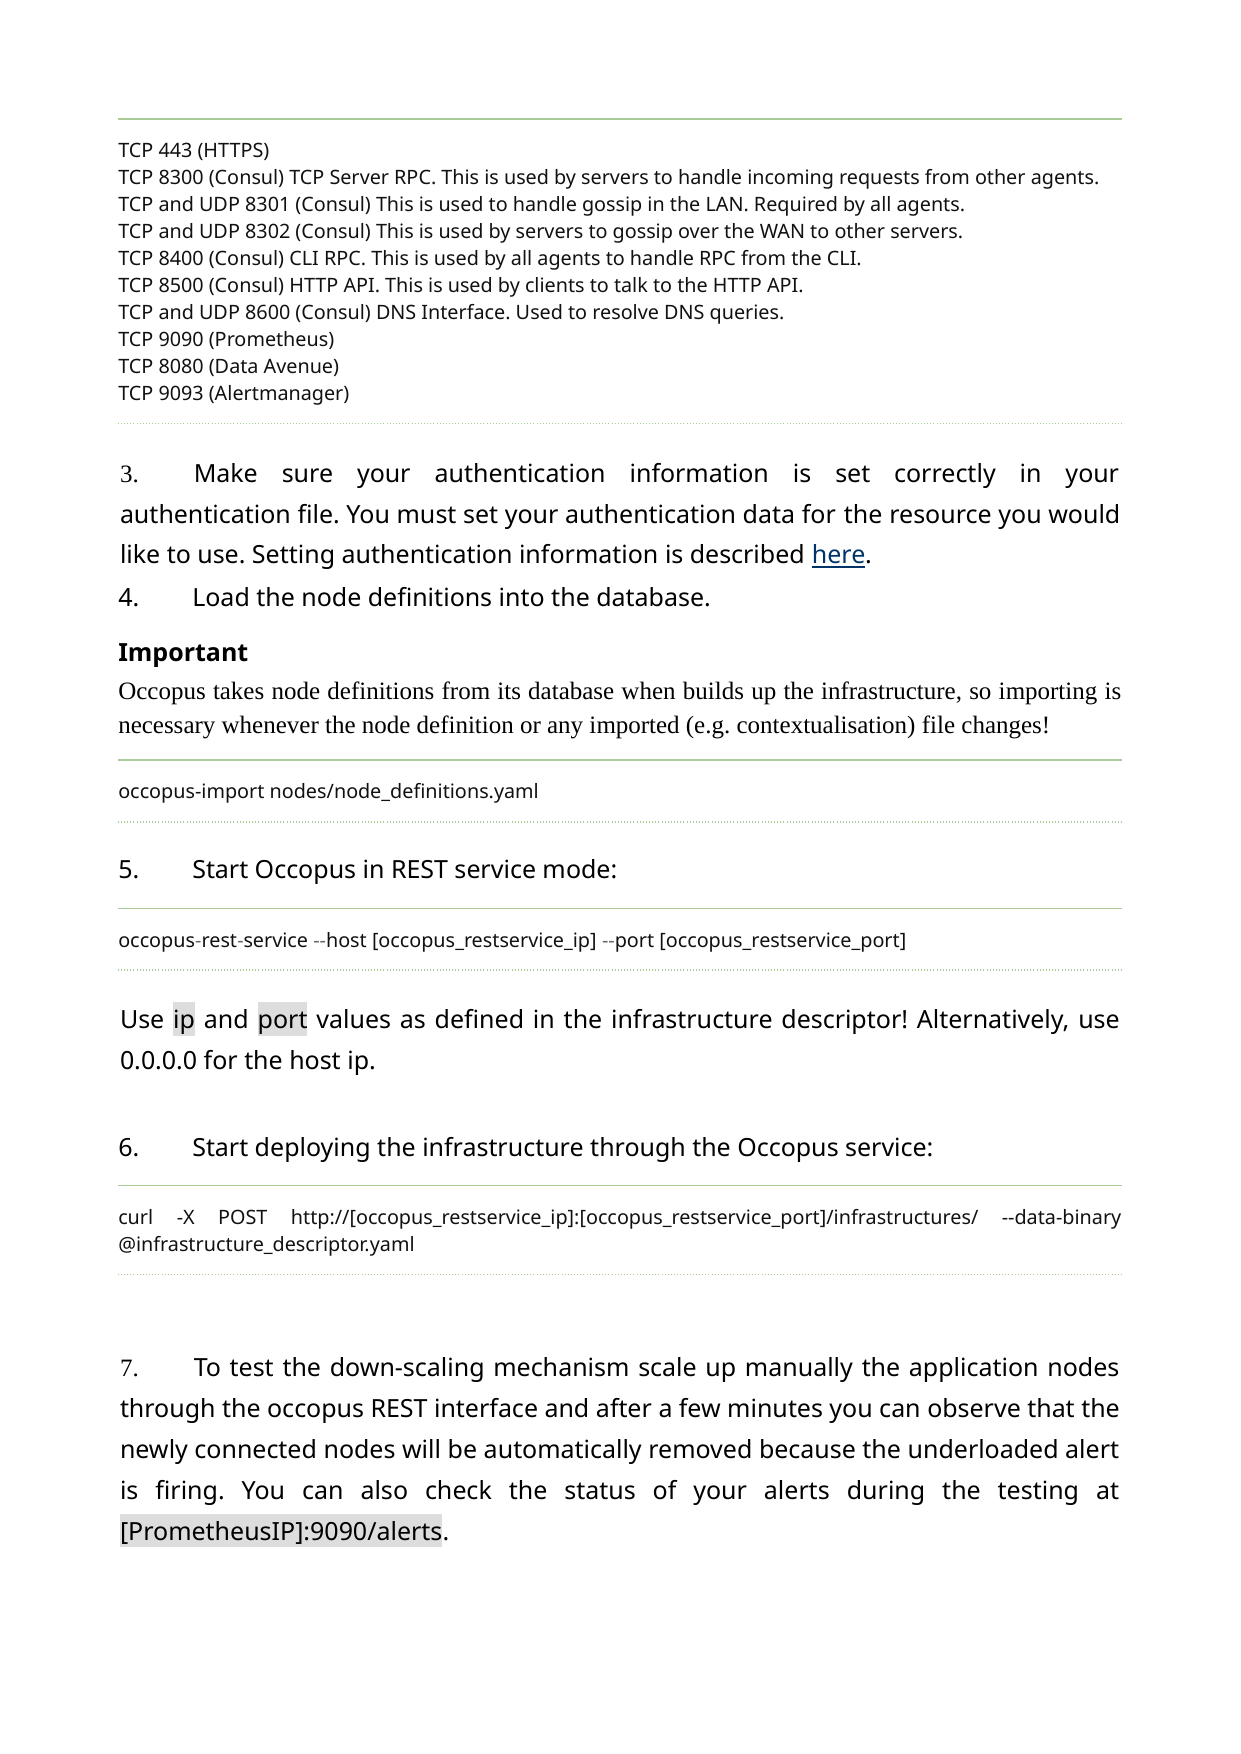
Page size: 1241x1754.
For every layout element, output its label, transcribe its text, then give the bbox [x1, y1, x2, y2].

text TCP 9093 (Alertmanager) [118, 361, 1122, 424]
text occopus-import nodes/node_definitions.yaml [118, 761, 1122, 823]
text TCP and UDP 8301 (Consul) This is used to handle gossip in the LAN. Required by all agents. [118, 190, 1122, 217]
text Occopus takes node definitions from its database when builds up the infrastructure, so importing is necessary whenever the node definition or any imported (e.g. contextualisation) file changes! [118, 676, 1122, 739]
text TCP 8400 (Consul) CLI RPC. This is used by all agents to handle RPC from the CLI. [118, 244, 1122, 271]
list Start deploying the infrastructure through the Occopus service: [118, 1129, 1122, 1163]
text Important [118, 635, 1122, 669]
text TCP 8080 (Data Avenue) [118, 352, 1122, 361]
text TCP 9090 (Prometheus) [118, 325, 1122, 352]
text TCP and UDP 8600 (Consul) DNS Interface. Used to resolve DNS queries. [118, 298, 1122, 325]
list Load the node definitions into the database. [118, 579, 1122, 613]
list Start Occopus in REST service mode: [118, 852, 1122, 886]
text TCP and UDP 8302 (Consul) This is used by servers to gossip over the WAN to other servers. [118, 217, 1122, 244]
text TCP 443 (HTTPS) [118, 120, 1122, 163]
text occopus-rest-service --host [occopus_restservice_ip] --port [occopus_restservice_port] [118, 909, 1122, 971]
text Use ip and port values as defined in the infrastructure descriptor! Alternatively, use 0.0.0.0 for the host ip. [120, 1002, 1121, 1077]
list Make sure your authentication information is set correctly in your authentication file. You must set your authentication data for the resource you would like to use. Setting authentication information is described here. [120, 455, 1121, 571]
text TCP 8500 (Consul) HTTP API. This is used by clients to talk to the HTTP API. [118, 271, 1122, 298]
list To test the down-scaling mechanism scale up manually the application nodes through the occopus REST interface and after a few minutes you can observe that the newly connected nodes will be automatically removed because the underloaded alert is firing. You can also check the status of your alerts during the testing at [PrometheusIP]:9090/alerts. [120, 1350, 1121, 1547]
text curl -X POST http://[occopus_restservice_ip]:[occopus_restservice_port]/infrastructures/ --data-binary @infrastructure_descriptor.yaml [118, 1186, 1122, 1275]
text TCP 8300 (Consul) TCP Server RPC. This is used by servers to handle incoming requests from other agents. [118, 163, 1122, 190]
